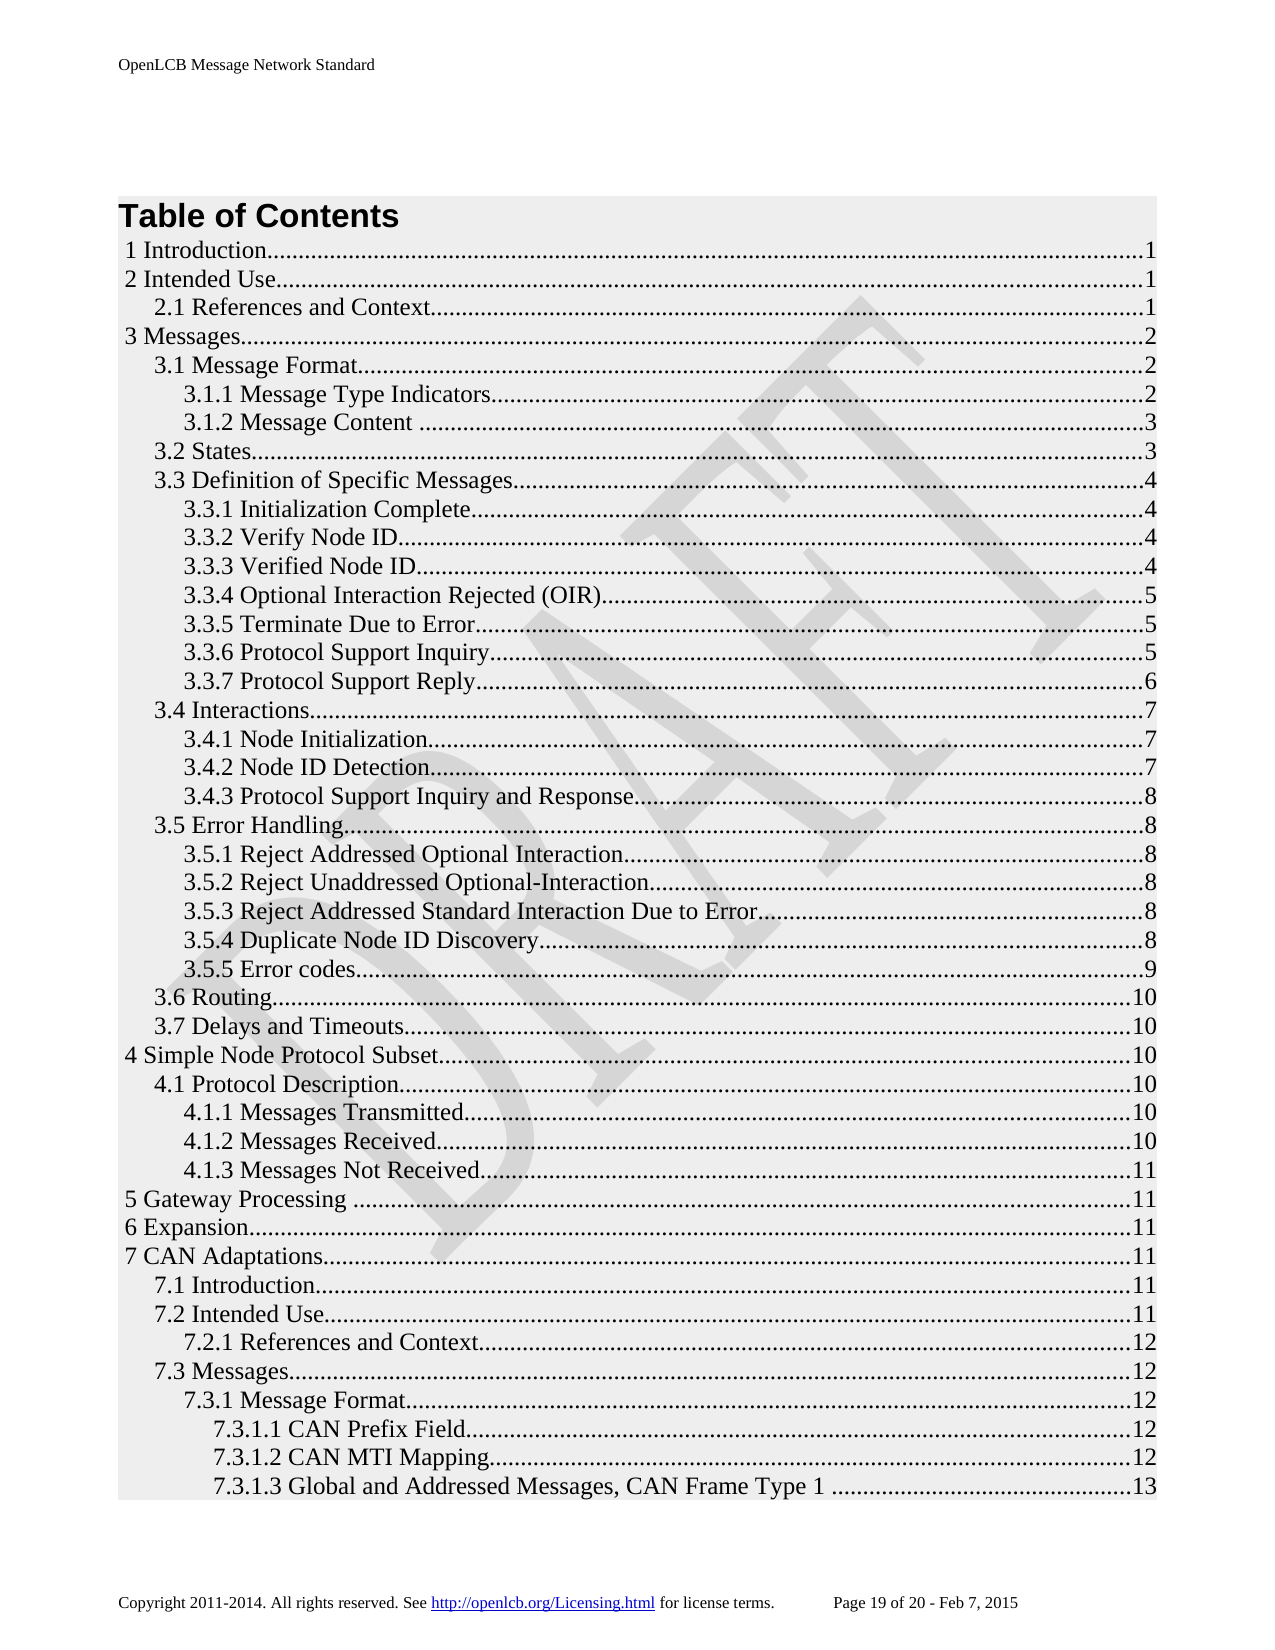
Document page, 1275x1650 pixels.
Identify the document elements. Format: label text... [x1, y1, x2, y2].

text 3.2 States 3 [732, 436, 782, 465]
text 3.3.2 Verify Node ID 4 [177, 522, 670, 551]
text 3.3.5 Terminate Due to Error 5 [544, 609, 756, 637]
text 3.5.1 Reject Addressed Optional Interaction 8 [404, 839, 524, 867]
text 3.6 Routing 10 [441, 982, 533, 1011]
text 4.1.3 Messages Not Received 11 [521, 1155, 1157, 1184]
text 4.1 Protocol Description 10 [609, 1069, 1157, 1097]
text 3.4 Interactions 7 [148, 695, 587, 724]
text 4.1 Protocol Description 10 [324, 1069, 492, 1097]
text 3.5.5 Error codes 9 [411, 954, 504, 982]
text 2.1 References and Context 1 [148, 292, 1157, 321]
text 3.3.5 Terminate Due to Error 5 [873, 609, 1046, 637]
text 3.3.7 Protocol Support Reply 6 [566, 666, 615, 695]
text 4.1.2 Messages Received 10 [381, 1126, 506, 1155]
text 3.5.5 Error codes 9 [519, 954, 650, 982]
text 3.5.1 Reject Addressed Optional Interaction 8 [542, 839, 685, 867]
text 3.3.1 Initialization Complete 4 [177, 494, 660, 522]
text 7.3.1.2 CAN MTI Mapping 12 [207, 1442, 1157, 1471]
text 3.5.2 Reject Unaddressed Optional-Interaction 8 [432, 867, 527, 896]
text 5 Gateway Processing 11 [439, 1184, 483, 1205]
text 3.4 Interactions 7 [671, 695, 843, 724]
text 5 Gateway Processing 11 [118, 1184, 424, 1212]
text 3.5 Error Handling 8 [868, 810, 1157, 839]
text 4 Simple Node Protocol Subset 10 [492, 1040, 591, 1069]
text 4 Simple Node Protocol Subset 10 [637, 1040, 1157, 1069]
text 3.7 Delays and Timeouts 10 [266, 1011, 450, 1040]
text 3.4.3 Protocol Support Inquiry and Response 8 [493, 781, 646, 810]
text 3.5.3 Reject Addressed Standard Interaction Due to Error 8 [177, 896, 447, 925]
text 3.1 Message Format 2 [148, 350, 804, 379]
text 3.3.6 Protocol Support Inquiry 5 [811, 637, 1157, 666]
text 7 CAN Adaptations 11 [118, 1241, 1157, 1270]
text 7.3.1 Message Format 12 [177, 1385, 1157, 1414]
text 3.5.4 Duplicate Node ID Discovery 8 [609, 925, 734, 954]
text 3.5.3 Reject Addressed Standard Interaction Due to Error 8 [727, 896, 1157, 925]
text 3.3.4 Optional Interaction Rejected (OIR) 5 [742, 580, 831, 609]
text 6 Expansion 11 [118, 1212, 442, 1241]
text 3.3.3 Verified Node ID 4 [1014, 551, 1157, 580]
text 3.5.1 Reject Addressed Optional Interaction 8 [687, 839, 829, 867]
text 3.1.2 Message Content 3 [870, 407, 1157, 436]
text 3.5 Error Handling 8 [522, 810, 666, 839]
text 3.2 States 3 [148, 436, 718, 465]
text 3.5 Error Handling 8 [148, 810, 344, 839]
text 3.3.1 Initialization Complete 4 [678, 494, 942, 522]
text 3.3.2 Verify Node ID 4 [684, 522, 971, 551]
text 4.1.1 Messages Transmitted 10 [177, 1097, 338, 1126]
text 3.3.6 Protocol Support Inquiry 5 [585, 637, 785, 666]
text 3.1 Message Format 2 [828, 350, 1157, 379]
text 3.1.2 Message Content 3 [177, 407, 753, 436]
text 4.1.2 Messages Received 10 [533, 1126, 1157, 1155]
text 3.3.1 Initialization Complete 4 [957, 494, 1157, 522]
text 3.4.3 Protocol Support Inquiry and Response 8 [705, 781, 781, 810]
text 4.1.1 Messages Transmitted 10 [526, 1097, 1157, 1126]
text 2 Intended Use 1 [118, 264, 1157, 292]
text 3.3.7 Protocol Support Reply 6 [628, 666, 814, 695]
text 3.4.2 Node ID Detection 7 [926, 752, 1157, 781]
text 3.3.5 Terminate Due to Error 5 [1070, 609, 1157, 637]
text 3.3.5 Terminate Due to Error 5 [823, 609, 885, 637]
text 3.4.2 Node ID Detection 7 [445, 752, 626, 781]
text 3.5.2 Reject Unaddressed Optional-Interaction 8 [177, 867, 418, 896]
text 3.3.7 Protocol Support Reply 6 [177, 666, 567, 695]
text 3.4.3 Protocol Support Inquiry and Response 8 [384, 781, 478, 810]
text 3.5.2 Reject Unaddressed Optional-Interaction 8 [706, 867, 1157, 896]
text 4 Simple Node Protocol Subset 10 [118, 1040, 281, 1069]
text 3.5.4 Duplicate Node ID Discovery 8 [177, 925, 229, 954]
text 3.3 Definition of Specific Messages 4 [928, 465, 1157, 494]
text 7.2 Intended Use 11 [148, 1299, 1157, 1327]
text 3.4.2 Node ID Detection 7 [626, 752, 713, 781]
text 3.3 Definition of Specific Messages 4 [148, 465, 689, 494]
text 3.4 Interactions 7 [857, 695, 1157, 724]
text 3.3.3 Verified Node ID 4 [713, 551, 824, 580]
text 3.3.5 Terminate Due to Error 5 [177, 609, 541, 637]
text 6 Expansion 11 [465, 1212, 1157, 1241]
text 3.4.2 Node ID Detection 7 [755, 752, 895, 781]
text 5 Gateway Processing 11 [495, 1184, 1157, 1212]
text 3.5.5 Error codes 9 [227, 954, 393, 982]
text 3.3 Definition of Specific Messages 4 [761, 465, 914, 494]
text 3.3.3 Verified Node ID 4 [177, 551, 699, 580]
text 3.3.5 Terminate Due to Error 5 [771, 609, 811, 629]
text 3.4.1 Node Initialization 7 [886, 724, 1157, 752]
text 4.1.3 Messages Not Received 11 [410, 1155, 504, 1184]
text 3.1.2 Message Content 3 [769, 407, 856, 436]
text 3.6 Routing 10 [148, 982, 223, 1011]
text 3.4.3 Protocol Support Inquiry and Response 8 [897, 781, 1157, 810]
text 3.5.4 Duplicate Node ID Discovery 8 [515, 926, 595, 954]
text 7.1 Introduction 11 [148, 1270, 1157, 1299]
text 3.3.7 Protocol Support Reply 6 [828, 666, 1157, 695]
text 4.1 Protocol Description 10 [512, 1069, 597, 1097]
text 3.5.1 Reject Addressed Optional Interaction 8 [177, 839, 389, 867]
subtitle Table of Contents [118, 196, 1157, 235]
text 3.4.1 Node Initialization 7 [714, 724, 871, 752]
text 7.3.1.3 Global and Addressed Messages, CAN Frame Type 1 13 [207, 1471, 1157, 1500]
text 3.3.4 Optional Interaction Rejected (OIR) 5 [1043, 580, 1157, 609]
text 3.3.2 Verify Node ID 4 [985, 522, 1157, 551]
text 3.5 Error Handling 8 [379, 810, 506, 839]
text 3.4.3 Protocol Support Inquiry and Response 8 [798, 781, 895, 810]
text 7.3 Messages 12 [148, 1356, 1157, 1385]
text 3.3 Definition of Specific Messages 4 [700, 465, 772, 494]
text 4.1 Protocol Description 10 [148, 1069, 309, 1097]
text 1 Introduction 1 [118, 235, 1157, 264]
text 7.3.1.1 CAN Prefix Field 12 [207, 1414, 1157, 1442]
text 3.5.4 Duplicate Node ID Discovery 8 [753, 925, 1157, 954]
text 3.7 Delays and Timeouts 10 [469, 1011, 562, 1040]
text 3.1.1 Message Type Indicators 2 [786, 386, 827, 407]
text 3.4.3 Protocol Support Inquiry and Response 8 [646, 781, 694, 809]
text 3.5.5 Error codes 9 [177, 954, 200, 977]
text 7.2.1 References and Context 12 [177, 1327, 1157, 1356]
text 3.5.5 Error codes 9 [669, 954, 1157, 982]
text 3 Messages 2 [844, 328, 897, 350]
text 3 Messages 2 [118, 321, 833, 350]
text 3.5.1 Reject Addressed Optional Interaction 8 [840, 839, 1157, 867]
text 3.4.1 Node Initialization 7 [177, 724, 606, 752]
text 3.1.1 Message Type Indicators 2 [177, 379, 775, 407]
text 3.5 Error Handling 8 [682, 810, 823, 839]
text 3.3.4 Optional Interaction Rejected (OIR) 5 [844, 580, 1029, 609]
text 3.1.1 Message Type Indicators 2 [842, 379, 1157, 407]
text 3.4.2 Node ID Detection 7 [177, 752, 415, 781]
text 4 Simple Node Protocol Subset 10 [295, 1040, 474, 1069]
text 3.6 Routing 10 [547, 982, 1157, 1011]
text 3.5.4 Duplicate Node ID Discovery 8 [373, 925, 476, 954]
text 3.4.3 Protocol Support Inquiry and Response 8 [177, 781, 373, 810]
text 3.2 States 3 [899, 436, 1157, 465]
text 3.5.3 Reject Addressed Standard Interaction Due to Error 8 [461, 896, 525, 925]
text 3.6 Routing 10 [237, 982, 423, 1011]
text 3.5.3 Reject Addressed Standard Interaction Due to Error 8 [554, 896, 725, 925]
text 3.4.1 Node Initialization 7 [607, 724, 698, 752]
text 3.7 Delays and Timeouts 10 [148, 1011, 252, 1040]
text 4.1.2 Messages Received 10 [177, 1126, 367, 1155]
text 3.2 States 3 [775, 436, 885, 465]
text 3.4 Interactions 7 [587, 695, 657, 724]
text 3.3.3 Verified Node ID 4 [815, 551, 1000, 580]
text 3.3.6 Protocol Support Inquiry 5 [177, 637, 547, 666]
text 3.5.4 Duplicate Node ID Discovery 8 [240, 931, 355, 954]
text 3.5.2 Reject Unaddressed Optional-Interaction 8 [553, 867, 705, 896]
text 3.3.4 Optional Interaction Rejected (OIR) 5 [177, 580, 728, 609]
text 3 Messages 2 [888, 321, 1157, 350]
text 4.1.1 Messages Transmitted 10 [352, 1097, 504, 1126]
text 4.1.3 Messages Not Received 11 [177, 1155, 396, 1184]
text 3.7 Delays and Timeouts 10 [576, 1011, 1157, 1040]
